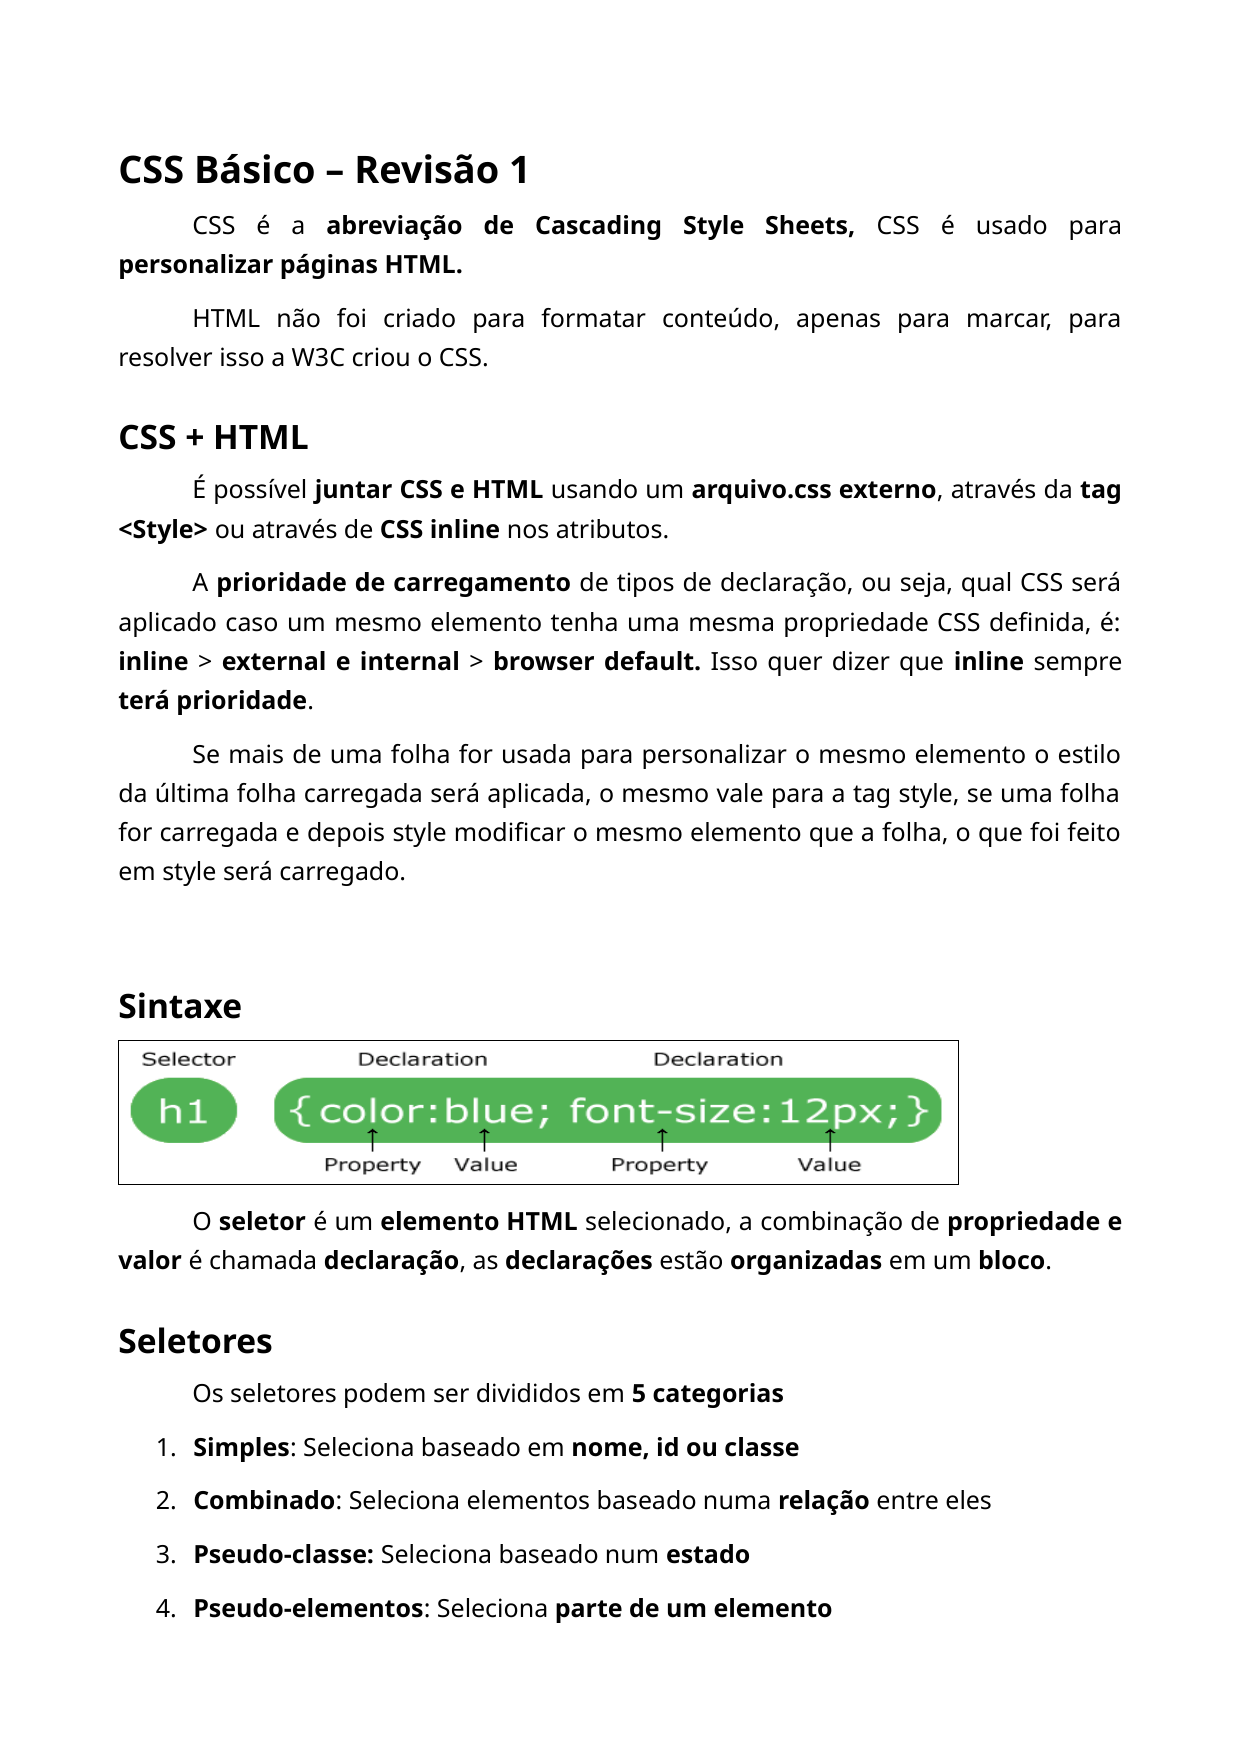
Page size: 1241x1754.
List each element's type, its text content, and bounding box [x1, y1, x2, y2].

text Se mais de uma folha for usada para personalizar o mesmo elemento o estilo da última folha carregada será aplicada, o mesmo vale para a tag style, se uma folha for carregada e depois style modificar o mesmo elemento que a folha, o que foi feito em style será carregado. [118, 736, 1122, 888]
text Os seletores podem ser divididos em 5 categorias [118, 1376, 1122, 1409]
text HTML não foi criado para formatar conteúdo, apenas para marcar, para resolver isso a W3C criou o CSS. [118, 300, 1122, 373]
subtitle CSS + HTML [118, 414, 1122, 460]
text O seletor é um elemento HTML selecionado, a combinação de propriedade e valor é chamada declaração, as declarações estão organizadas em um bloco. [118, 1203, 1122, 1277]
text É possível juntar CSS e HTML usando um arquivo.css externo, através da tag <Style> ou através de CSS inline nos atributos. [118, 472, 1122, 545]
subtitle CSS Básico – Revisão 1 [118, 143, 1122, 195]
list Pseudo-elementos: Seleciona parte de um elemento [156, 1591, 1122, 1624]
text A prioridade de carregamento de tipos de declaração, ou seja, qual CSS será aplicado caso um mesmo elemento tenha uma mesma propriedade CSS definida, é: inline > external e internal > browser default. Isso quer dizer que inline sempre terá prioridade. [118, 565, 1122, 717]
picture [121, 1043, 956, 1181]
list Combinado: Seleciona elementos baseado numa relação entre eles [156, 1483, 1122, 1517]
list Simples: Seleciona baseado em nome, id ou classe [156, 1429, 1122, 1463]
subtitle Sintaxe [118, 982, 1122, 1028]
list Pseudo-classe: Seleciona baseado num estado [156, 1537, 1122, 1571]
subtitle Seletores [118, 1317, 1122, 1363]
text CSS é a abreviação de Cascading Style Sheets, CSS é usado para personalizar páginas HTML. [118, 207, 1122, 281]
